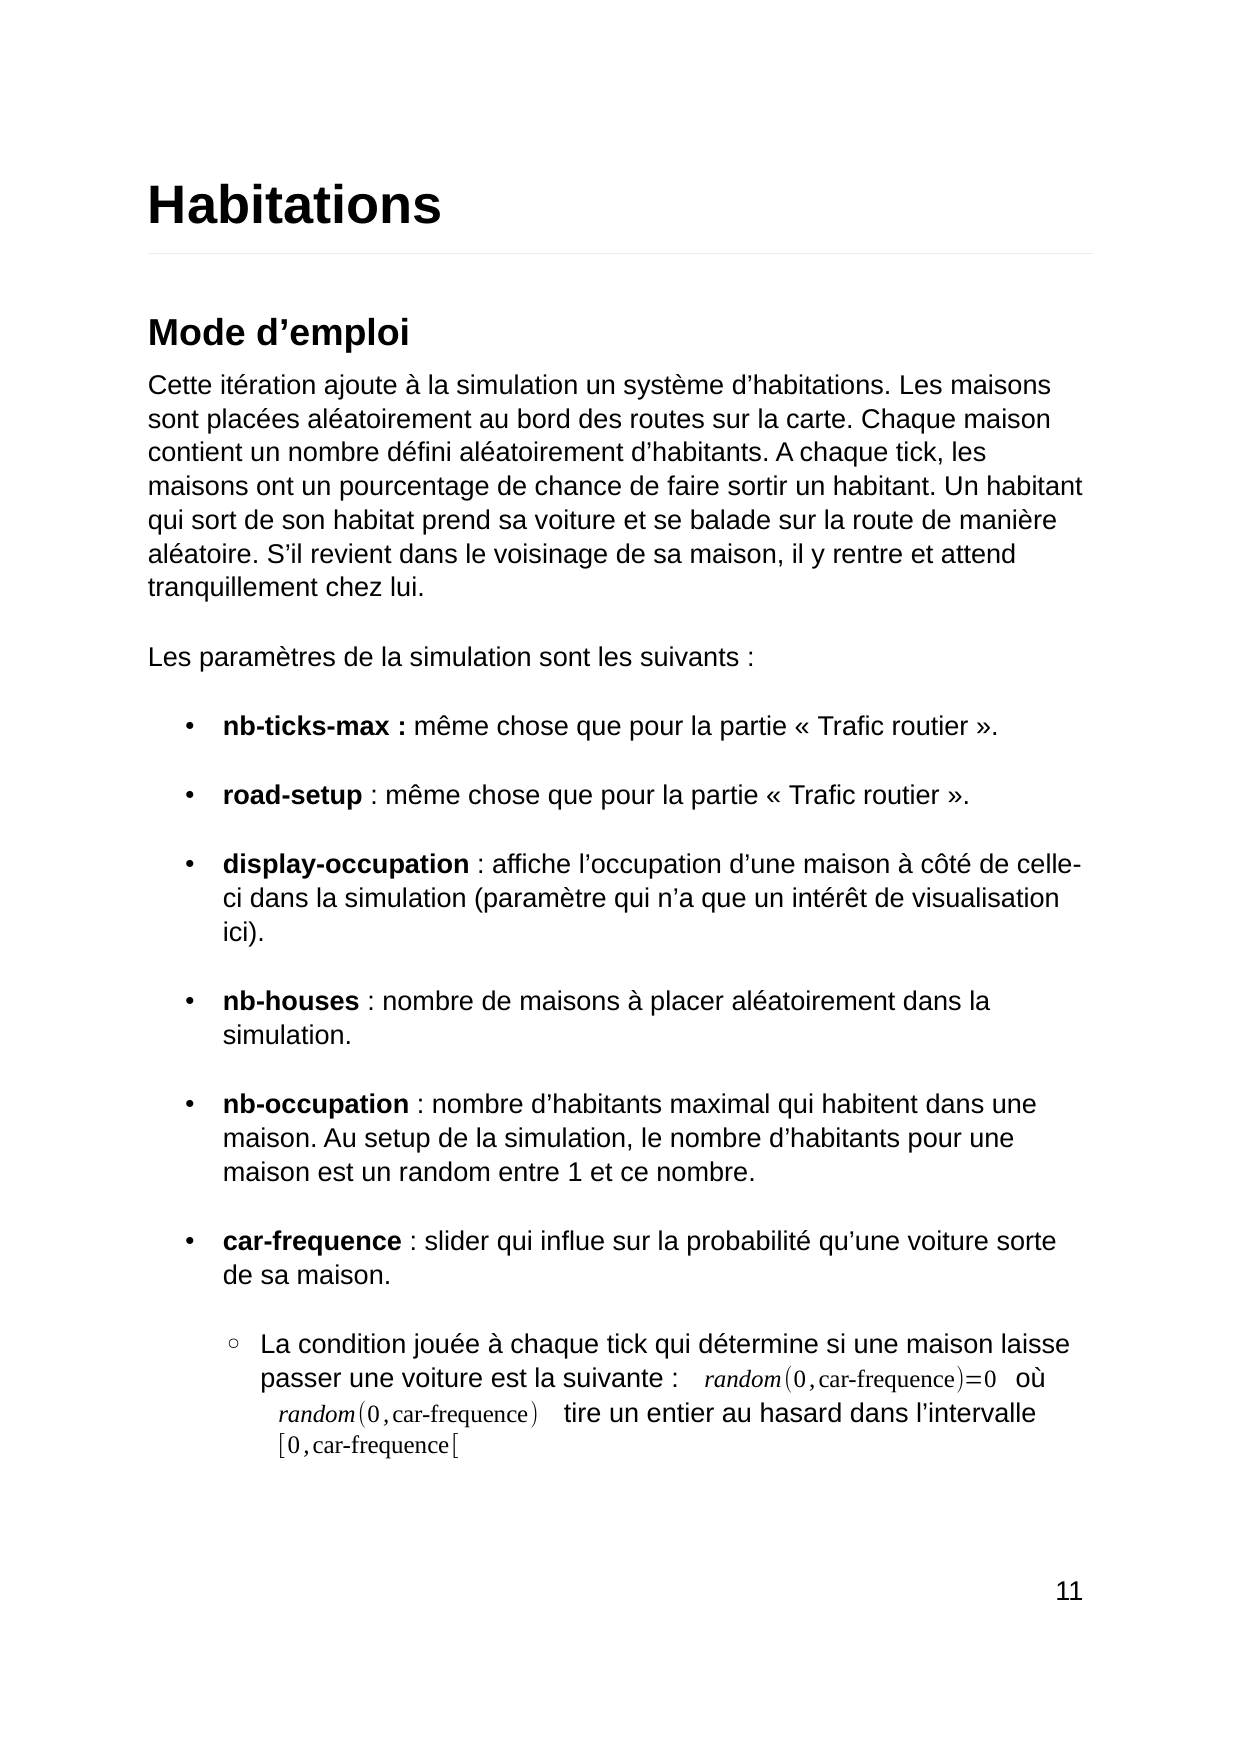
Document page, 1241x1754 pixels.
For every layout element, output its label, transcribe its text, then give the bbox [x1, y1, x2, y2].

list road-setup : même chose que pour la partie « Trafic routier ». [185, 779, 1093, 810]
list La condition jouée à chaque tick qui détermine si une maison laisse passer une voiture est la suivante : où tire un entier au hasard dans l’intervalle [223, 1328, 1093, 1463]
list display-occupation : affiche l’occupation d’une maison à côté de celle-ci dans la simulation (paramètre qui n’a que un intérêt de visualisation ici). [185, 848, 1093, 947]
list car-frequence : slider qui influe sur la probabilité qu’une voiture sorte de sa maison. [185, 1225, 1093, 1290]
subtitle Habitations [148, 173, 1093, 253]
list nb-occupation : nombre d’habitants maximal qui habitent dans une maison. Au setup de la simulation, le nombre d’habitants pour une maison est un random entre 1 et ce nombre. [185, 1088, 1093, 1187]
text Cette itération ajoute à la simulation un système d’habitations. Les maisons sont placées aléatoirement au bord des routes sur la carte. Chaque maison contient un nombre défini aléatoirement d’habitants. A chaque tick, les maisons ont un pourcentage de chance de faire sortir un habitant. Un habitant qui sort de son habitat prend sa voiture et se balade sur la route de manière aléatoire. S’il revient dans le voisinage de sa maison, il y rentre et attend tranquillement chez lui. [148, 369, 1093, 603]
list nb-houses : nombre de maisons à placer aléatoirement dans la simulation. [185, 985, 1093, 1050]
text Les paramètres de la simulation sont les suivants : [148, 641, 1093, 672]
list nb-ticks-max : même chose que pour la partie « Trafic routier ». [185, 710, 1093, 741]
text Mode d’emploi [148, 310, 1093, 353]
